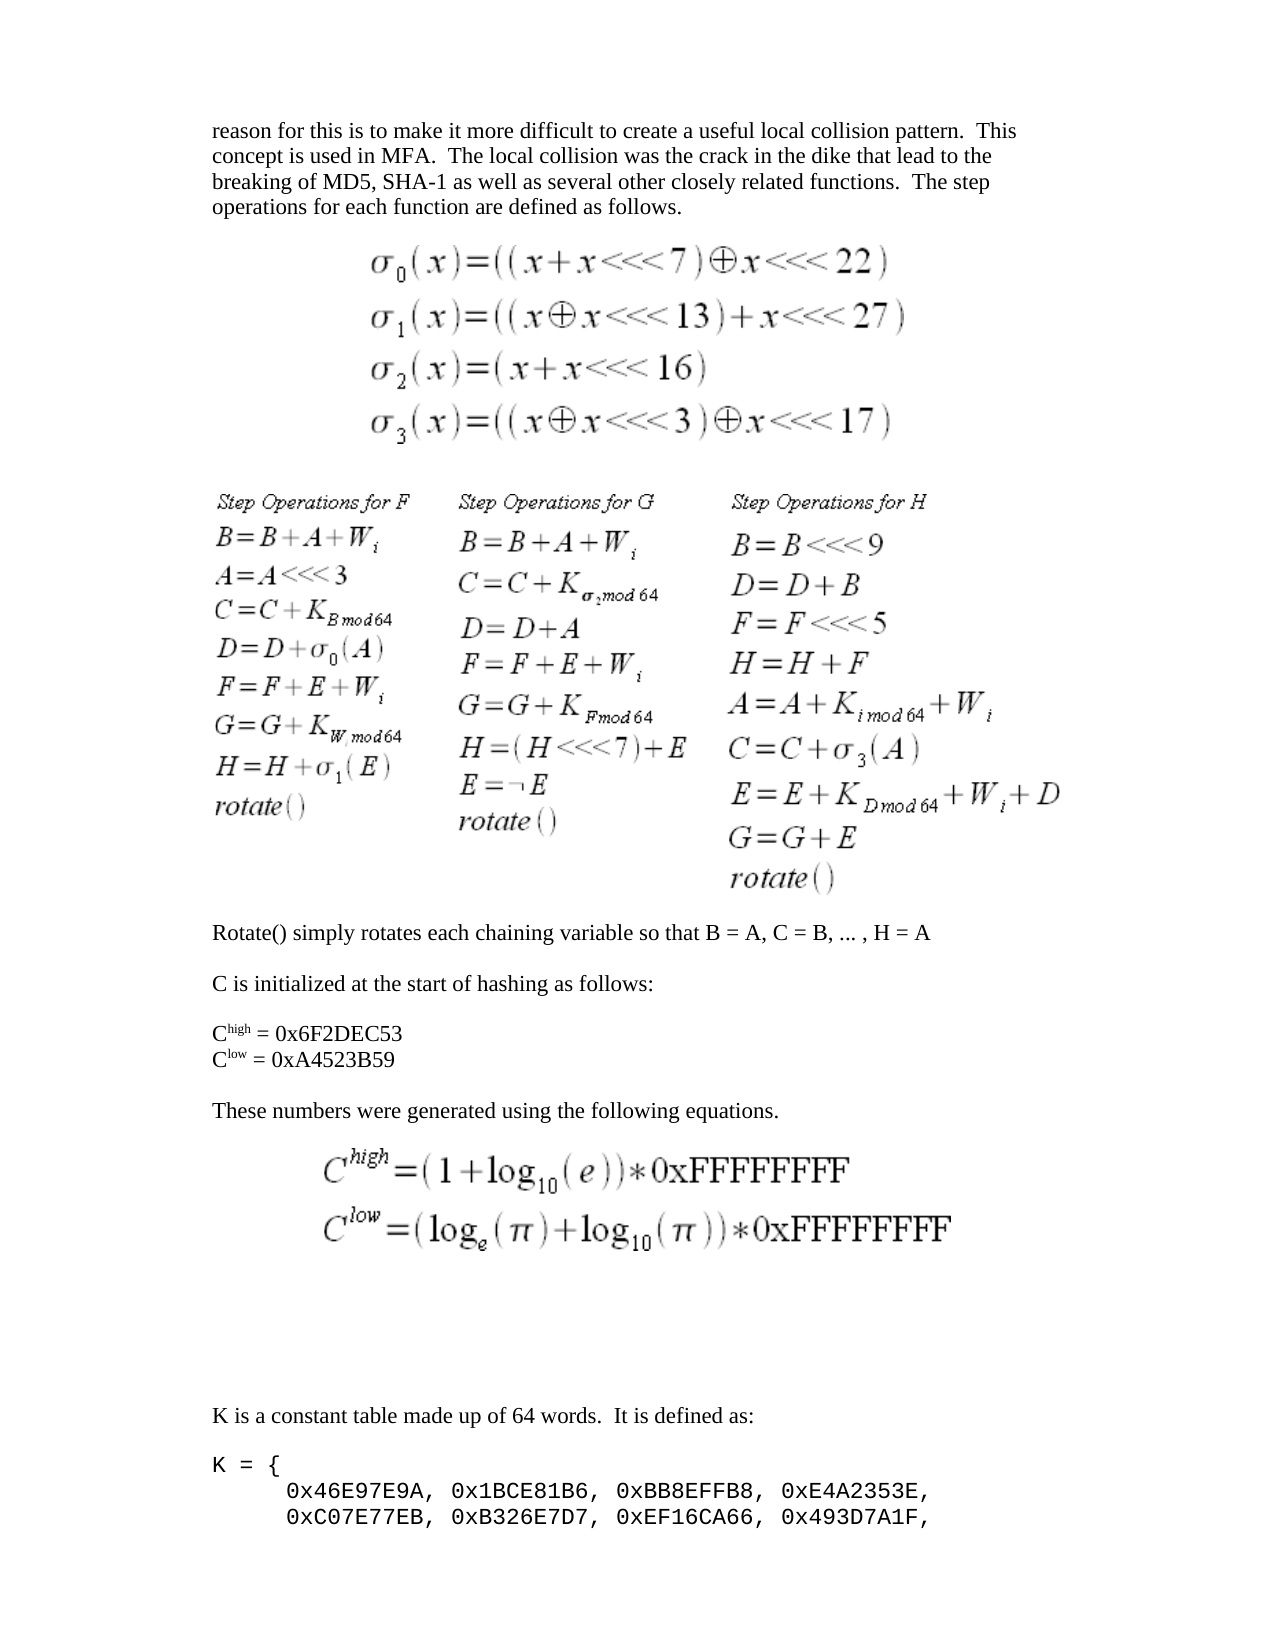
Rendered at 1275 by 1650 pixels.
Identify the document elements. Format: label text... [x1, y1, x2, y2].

picture [215, 494, 1060, 895]
text K = { [212, 1453, 1056, 1479]
text These numbers were generated using the following equations. [212, 1098, 1056, 1123]
picture [371, 245, 904, 444]
text 0x46E97E9A, 0x1BCE81B6, 0xBB8EFFB8, 0xE4A2353E, [212, 1479, 1056, 1505]
text C is initialized at the start of hashing as follows: [212, 971, 1056, 996]
text reason for this is to make it more difficult to create a useful local collision pattern. This concept is used in MFA. The local collision was the crack in the dike that lead to the breaking of MD5, SHA-1 as well as several other closely related functions. The step operations for each function are defined as follows. [212, 118, 1056, 220]
picture [324, 1148, 951, 1251]
text 0xC07E77EB, 0xB326E7D7, 0xEF16CA66, 0x493D7A1F, [212, 1505, 1056, 1531]
text Clow = 0xA4523B59 [212, 1047, 1056, 1072]
text K is a constant table made up of 64 words. It is defined as: [212, 1403, 1056, 1428]
text Rotate() simply rotates each chaining variable so that B = A, C = B, ... , H = A [212, 920, 1056, 945]
text Chigh = 0x6F2DEC53 [212, 1021, 1056, 1047]
